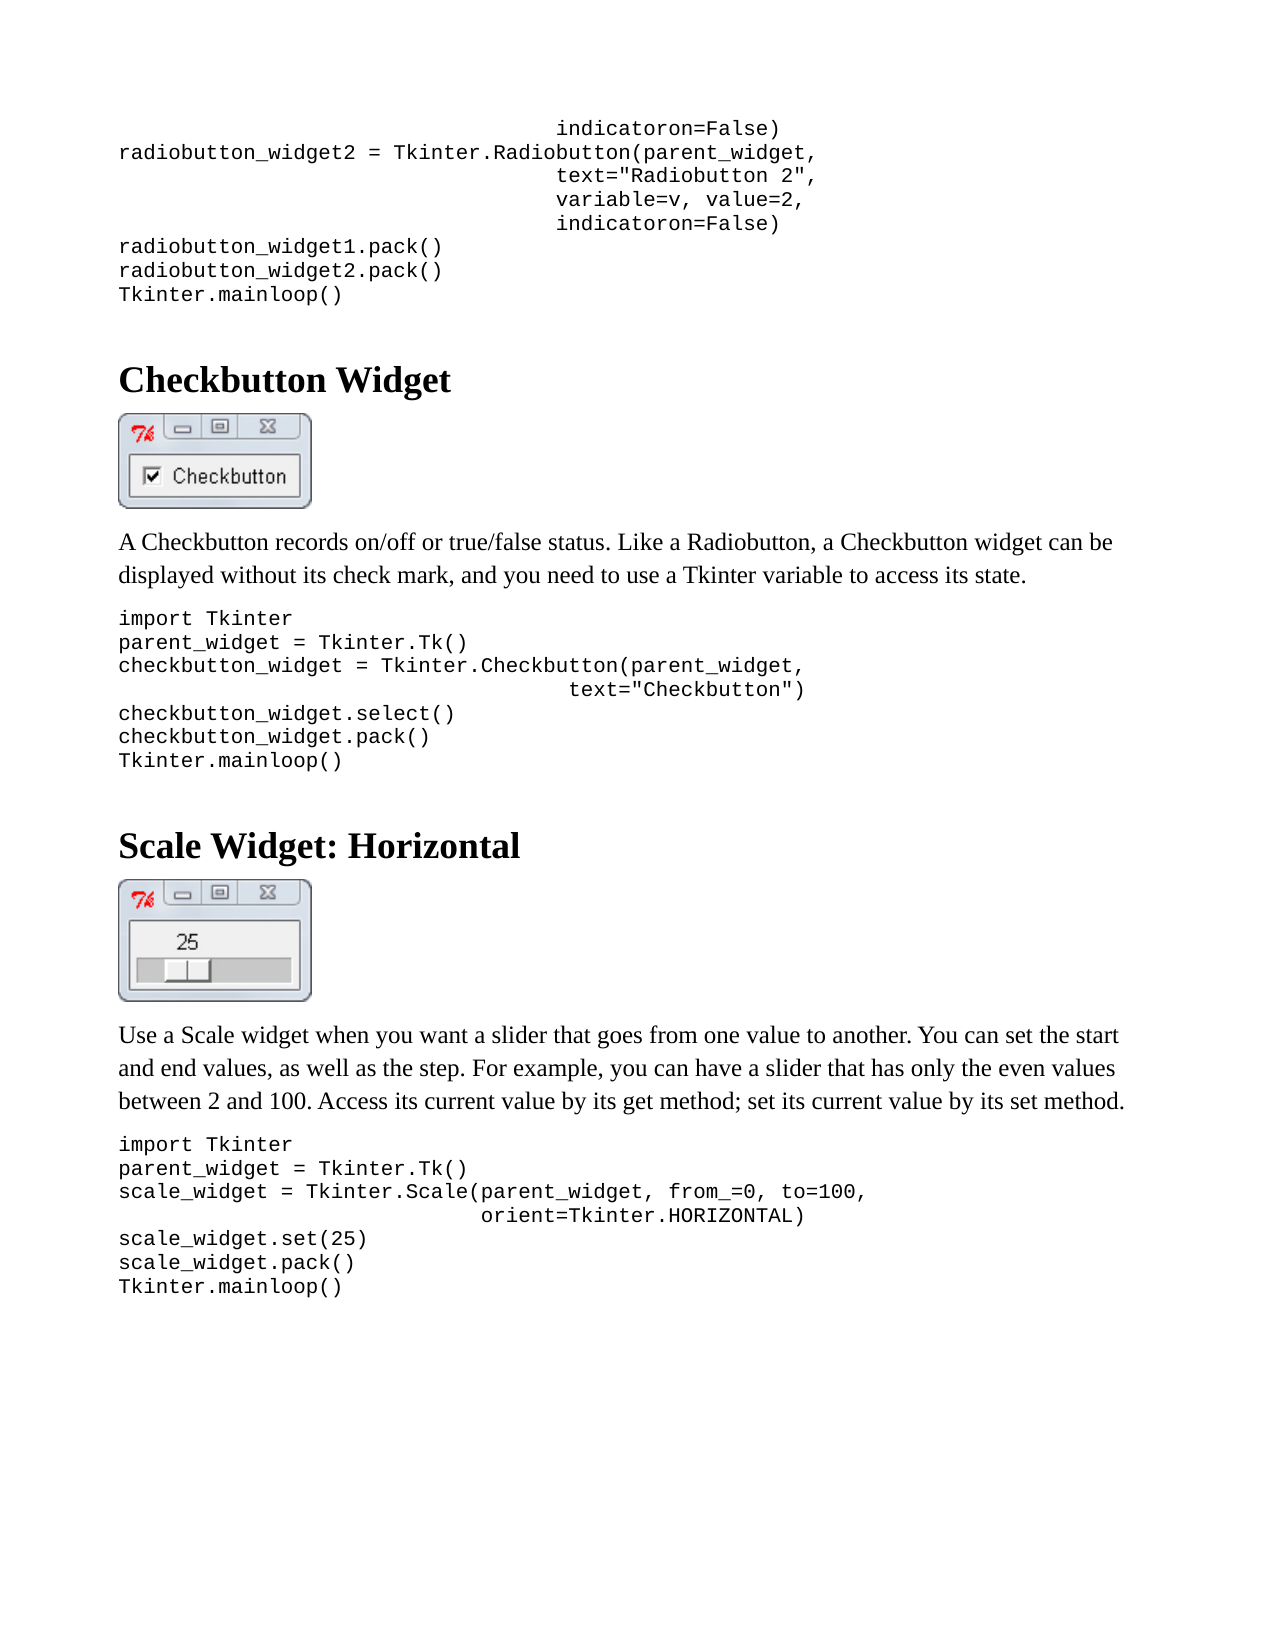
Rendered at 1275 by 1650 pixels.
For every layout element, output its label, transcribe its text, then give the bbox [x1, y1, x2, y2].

text variable=v, value=2, [118, 189, 1157, 213]
text Tkinter.mainloop() [118, 284, 1157, 307]
picture [118, 879, 312, 1002]
text scale_widget.set(25) [118, 1228, 1157, 1252]
text Tkinter.mainloop() [118, 750, 1157, 773]
picture [118, 413, 312, 509]
text parent_widget = Tkinter.Tk() [118, 1157, 1157, 1181]
text Tkinter.mainloop() [118, 1276, 1157, 1299]
text indicatoron=False) [118, 213, 1157, 236]
text radiobutton_widget2 = Tkinter.Radiobutton(parent_widget, [118, 142, 1157, 165]
text scale_widget.pack() [118, 1252, 1157, 1276]
text A Checkbutton records on/off or true/false status. Like a Radiobutton, a Checkbutton widget can be displayed without its check mark, and you need to use a Tkinter variable to access its state. [118, 527, 1157, 589]
text indicatoron=False) [118, 118, 1157, 142]
text text="Checkbutton") [118, 679, 1157, 703]
subtitle Scale Widget: Horizontal [118, 824, 1157, 867]
text parent_widget = Tkinter.Tk() [118, 632, 1157, 655]
text import Tkinter [118, 608, 1157, 632]
text checkbutton_widget.pack() [118, 726, 1157, 750]
text checkbutton_widget.select() [118, 703, 1157, 726]
text Use a Scale widget when you want a slider that goes from one value to another. You can set the start and end values, as well as the step. For example, you can have a slider that has only the even values between 2 and 100. Access its current value by its get method; set its current value by its set method. [118, 1020, 1157, 1115]
text import Tkinter [118, 1134, 1157, 1157]
text radiobutton_widget2.pack() [118, 260, 1157, 284]
subtitle Checkbutton Widget [118, 358, 1157, 401]
text orient=Tkinter.HORIZONTAL) [118, 1205, 1157, 1228]
text text="Radiobutton 2", [118, 165, 1157, 189]
text radiobutton_widget1.pack() [118, 236, 1157, 260]
text checkbutton_widget = Tkinter.Checkbutton(parent_widget, [118, 655, 1157, 679]
text scale_widget = Tkinter.Scale(parent_widget, from_=0, to=100, [118, 1181, 1157, 1205]
